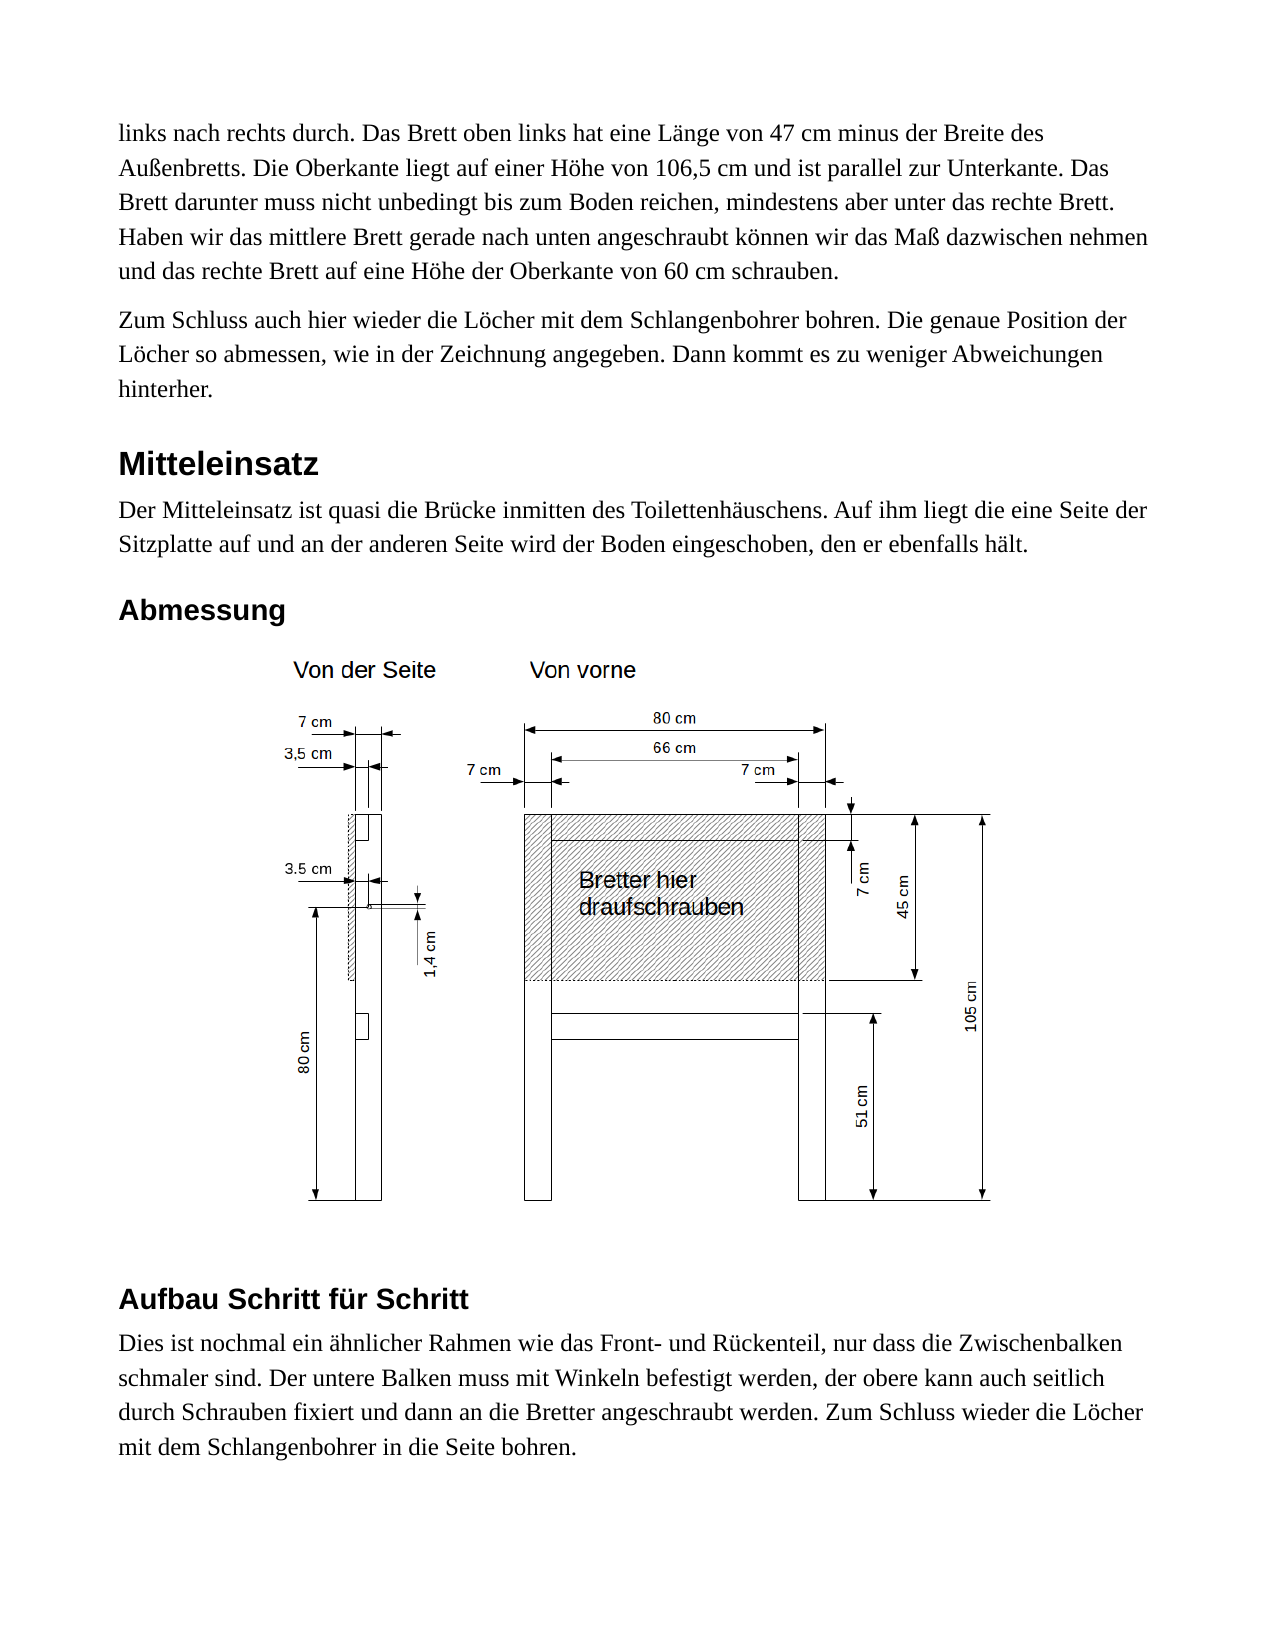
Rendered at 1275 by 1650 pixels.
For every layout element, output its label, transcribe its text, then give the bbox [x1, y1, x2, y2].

subtitle Abmessung [118, 593, 1157, 627]
picture [260, 871, 1015, 1213]
subtitle Mitteleinsatz [118, 444, 1157, 483]
subtitle Aufbau Schritt für Schritt [118, 1282, 1157, 1316]
text links nach rechts durch. Das Brett oben links hat eine Länge von 47 cm minus der Breite des Außenbretts. Die Oberkante liegt auf einer Höhe von 106,5 cm und ist parallel zur Unterkante. Das Brett darunter muss nicht unbedingt bis zum Boden reichen, mindestens aber unter das rechte Brett. Haben wir das mittlere Brett gerade nach unten angeschraubt können wir das Maß dazwischen nehmen und das rechte Brett auf eine Höhe der Oberkante von 60 cm schrauben. [118, 118, 1157, 285]
text Dies ist nochmal ein ähnlicher Rahmen wie das Front- und Rückenteil, nur dass die Zwischenbalken schmaler sind. Der untere Balken muss mit Winkeln befestigt werden, der obere kann auch seitlich durch Schrauben fixiert und dann an die Bretter angeschraubt werden. Zum Schluss wieder die Löcher mit dem Schlangenbohrer in die Seite bohren. [118, 1328, 1157, 1461]
text Der Mitteleinsatz ist quasi die Brücke inmitten des Toilettenhäuschens. Auf ihm liegt die eine Seite der Sitzplatte auf und an der anderen Seite wird der Boden eingeschoben, den er ebenfalls hält. [118, 495, 1157, 558]
text Zum Schluss auch hier wieder die Löcher mit dem Schlangenbohrer bohren. Die genaue Position der Löcher so abmessen, wie in der Zeichnung angegeben. Dann kommt es zu weniger Abweichungen hinterher. [118, 305, 1157, 403]
